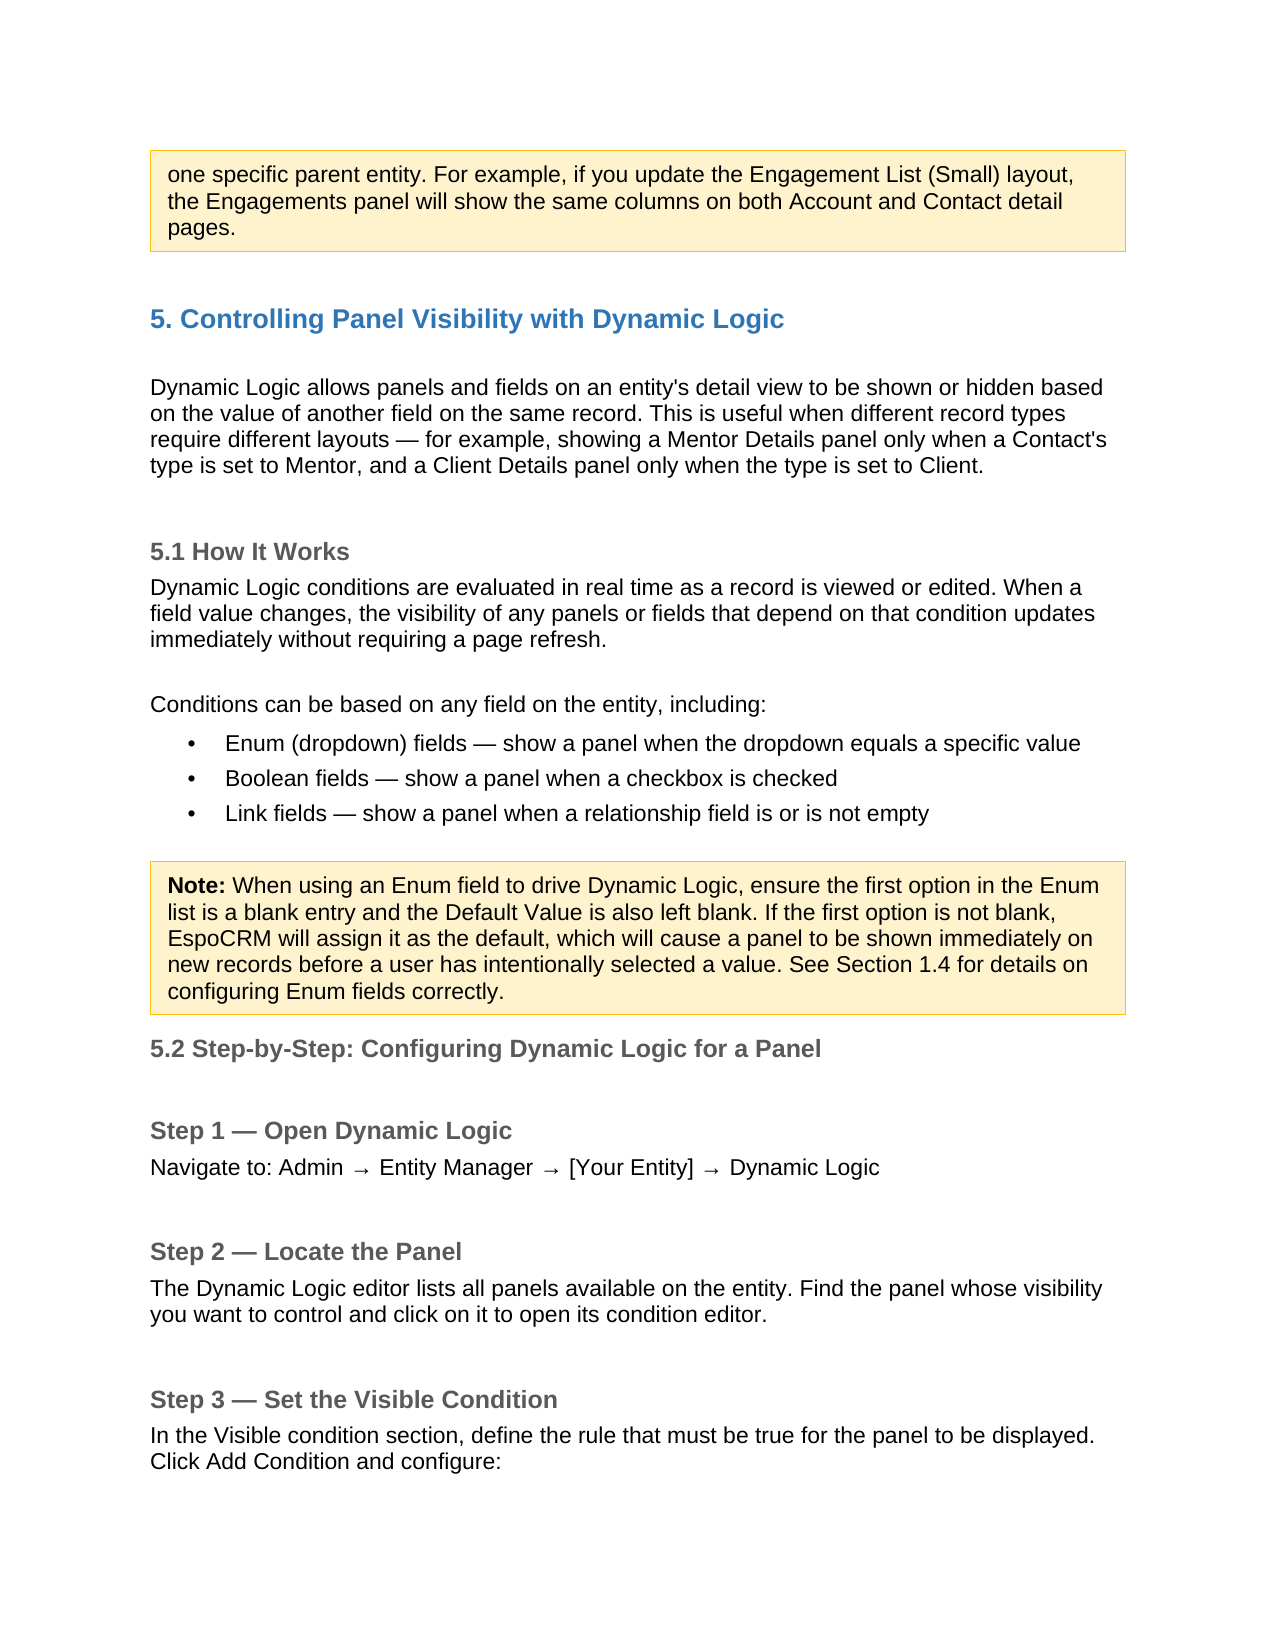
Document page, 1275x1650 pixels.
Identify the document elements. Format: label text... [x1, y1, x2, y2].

subtitle 5.2 Step-by-Step: Configuring Dynamic Logic for a Panel [150, 1034, 1125, 1063]
subtitle 5.1 How It Works [150, 536, 1125, 565]
subtitle Step 2 — Locate the Panel [150, 1237, 1125, 1266]
list Boolean fields — show a panel when a checkbox is checked [187, 765, 1125, 791]
subtitle 5. Controlling Panel Visibility with Dynamic Logic [150, 303, 1125, 334]
text Dynamic Logic allows panels and fields on an entity's detail view to be shown or hidden based on the value of another field on the same record. This is useful when different record types require different layouts — for example, showing a Mentor Details panel only when a Contact's type is set to Mentor, and a Client Details panel only when the type is set to Client. [150, 373, 1125, 479]
subtitle Step 1 — Open Dynamic Logic [150, 1116, 1125, 1145]
text Dynamic Logic conditions are evaluated in real time as a record is viewed or edited. When a field value changes, the visibility of any panels or fields that depend on that condition updates immediately without requiring a page refresh. [150, 573, 1125, 653]
list Enum (dropdown) fields — show a panel when the dropdown equals a specific value [187, 730, 1125, 757]
table_header one specific parent entity. For example, if you update the Engagement List (Small) layout, the Engagements panel will show the same columns on both Account and Contact detail pages. [151, 151, 1125, 251]
text The Dynamic Logic editor lists all panels available on the entity. Find the panel whose visibility you want to control and click on it to open its condition editor. [150, 1274, 1125, 1327]
text Conditions can be based on any field on the entity, including: [150, 691, 1125, 718]
subtitle Step 3 — Set the Visible Condition [150, 1385, 1125, 1413]
text In the Visible condition section, define the rule that must be true for the panel to be displayed. Click Add Condition and configure: [150, 1422, 1125, 1474]
text Navigate to: Admin → Entity Manager → [Your Entity] → Dynamic Logic [150, 1153, 1125, 1180]
list Link fields — show a panel when a relationship field is or is not empty [187, 800, 1125, 826]
table_header Note: When using an Enum field to drive Dynamic Logic, ensure the first option in the Enum list is a blank entry and the Default Value is also left blank. If the first option is not blank, EspoCRM will assign it as the default, which will cause a panel to be shown immediately on new records before a user has intentionally selected a value. See Section 1.4 for details on configuring Enum fields correctly. [151, 862, 1125, 1014]
